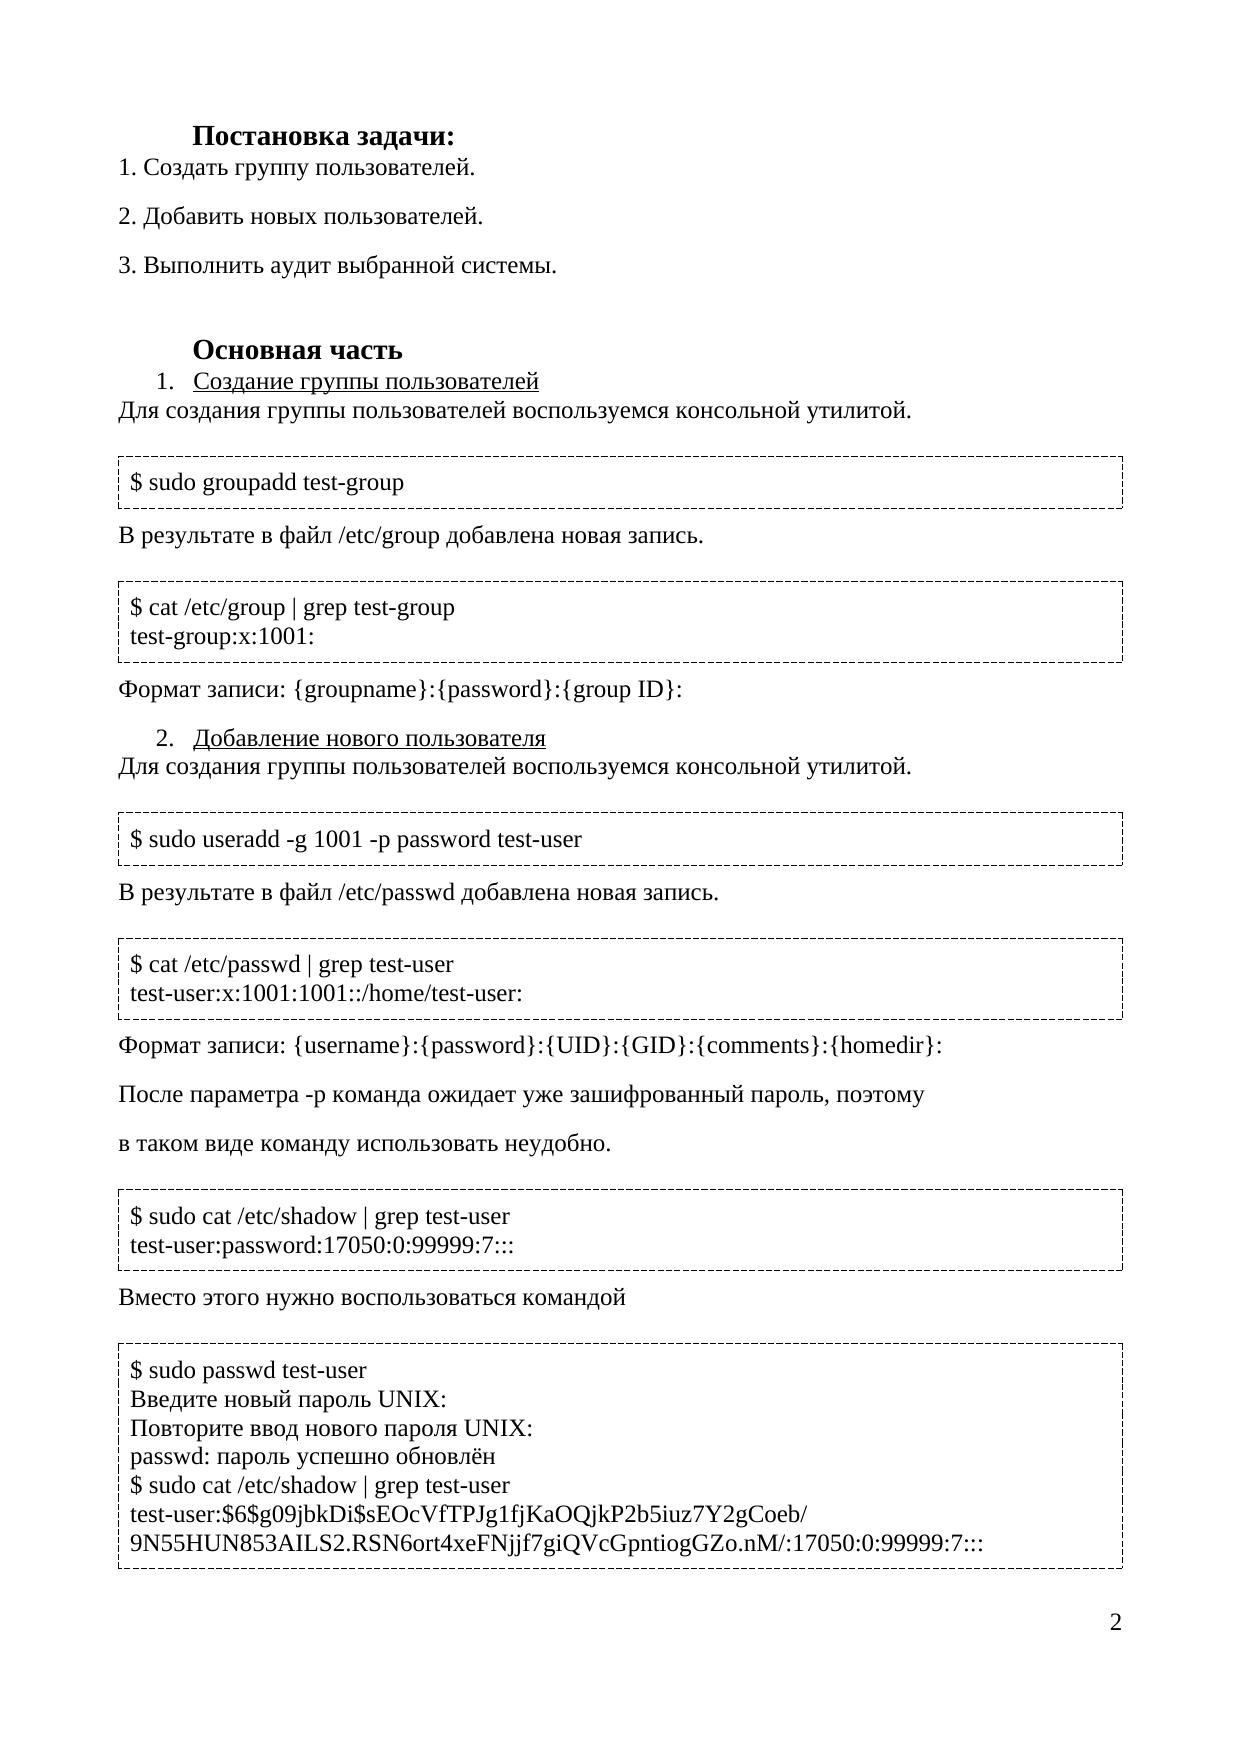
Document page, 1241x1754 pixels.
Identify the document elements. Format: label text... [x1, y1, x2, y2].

text в таком виде команду использовать неудобно. [118, 1128, 1122, 1157]
text $ sudo cat /etc/shadow | grep test-user [118, 1189, 1122, 1218]
text test-user:password:17050:0:99999:7::: [118, 1218, 1122, 1271]
text $ cat /etc/passwd | grep test-user [118, 937, 1122, 966]
text Вместо этого нужно воспользоваться командой [118, 1282, 1122, 1311]
text Формат записи: {groupname}:{password}:{group ID}: [118, 674, 1122, 702]
text Постановка задачи: [118, 118, 1122, 152]
text В результате в файл /etc/passwd добавлена новая запись. [118, 877, 1122, 905]
text После параметра -p команда ожидает уже зашифрованный пароль, поэтому [118, 1079, 1122, 1108]
text $ sudo cat /etc/shadow | grep test-user [118, 1458, 1122, 1487]
text 3. Выполнить аудит выбранной системы. [118, 250, 1122, 278]
text Формат записи: {username}:{password}:{UID}:{GID}:{comments}:{homedir}: [118, 1030, 1122, 1059]
text $ sudo useradd -g 1001 -p password test-user [118, 812, 1122, 865]
text Для создания группы пользователей воспользуемся консольной утилитой. [118, 751, 1122, 780]
subtitle Создание группы пользователей [156, 366, 1122, 395]
text Повторите ввод нового пароля UNIX: [118, 1401, 1122, 1429]
text test-user:x:1001:1001::/home/test-user: [118, 966, 1122, 1019]
text $ sudo passwd test-user [118, 1343, 1122, 1372]
text $ cat /etc/group | grep test-group [118, 581, 1122, 609]
text Введите новый пароль UNIX: [118, 1372, 1122, 1401]
text 2. Добавить новых пользователей. [118, 201, 1122, 229]
text Для создания группы пользователей воспользуемся консольной утилитой. [118, 395, 1122, 423]
text В результате в файл /etc/group добавлена новая запись. [118, 520, 1122, 548]
text test-user:$6$g09jbkDi$sEOcVfTPJg1fjKaOQjkP2b5iuz7Y2gCoeb/9N55HUN853AILS2.RSN6ort4xeFNjjf7giQVcGpntiogGZo.nM/:17050:0:99999:7::: [118, 1487, 1122, 1568]
text $ sudo groupadd test-group [118, 456, 1122, 508]
text Основная часть [118, 332, 1122, 366]
subtitle Добавление нового пользователя [156, 723, 1122, 751]
text passwd: пароль успешно обновлён [118, 1429, 1122, 1458]
text 1. Создать группу пользователей. [118, 152, 1122, 180]
text test-group:x:1001: [118, 609, 1122, 662]
